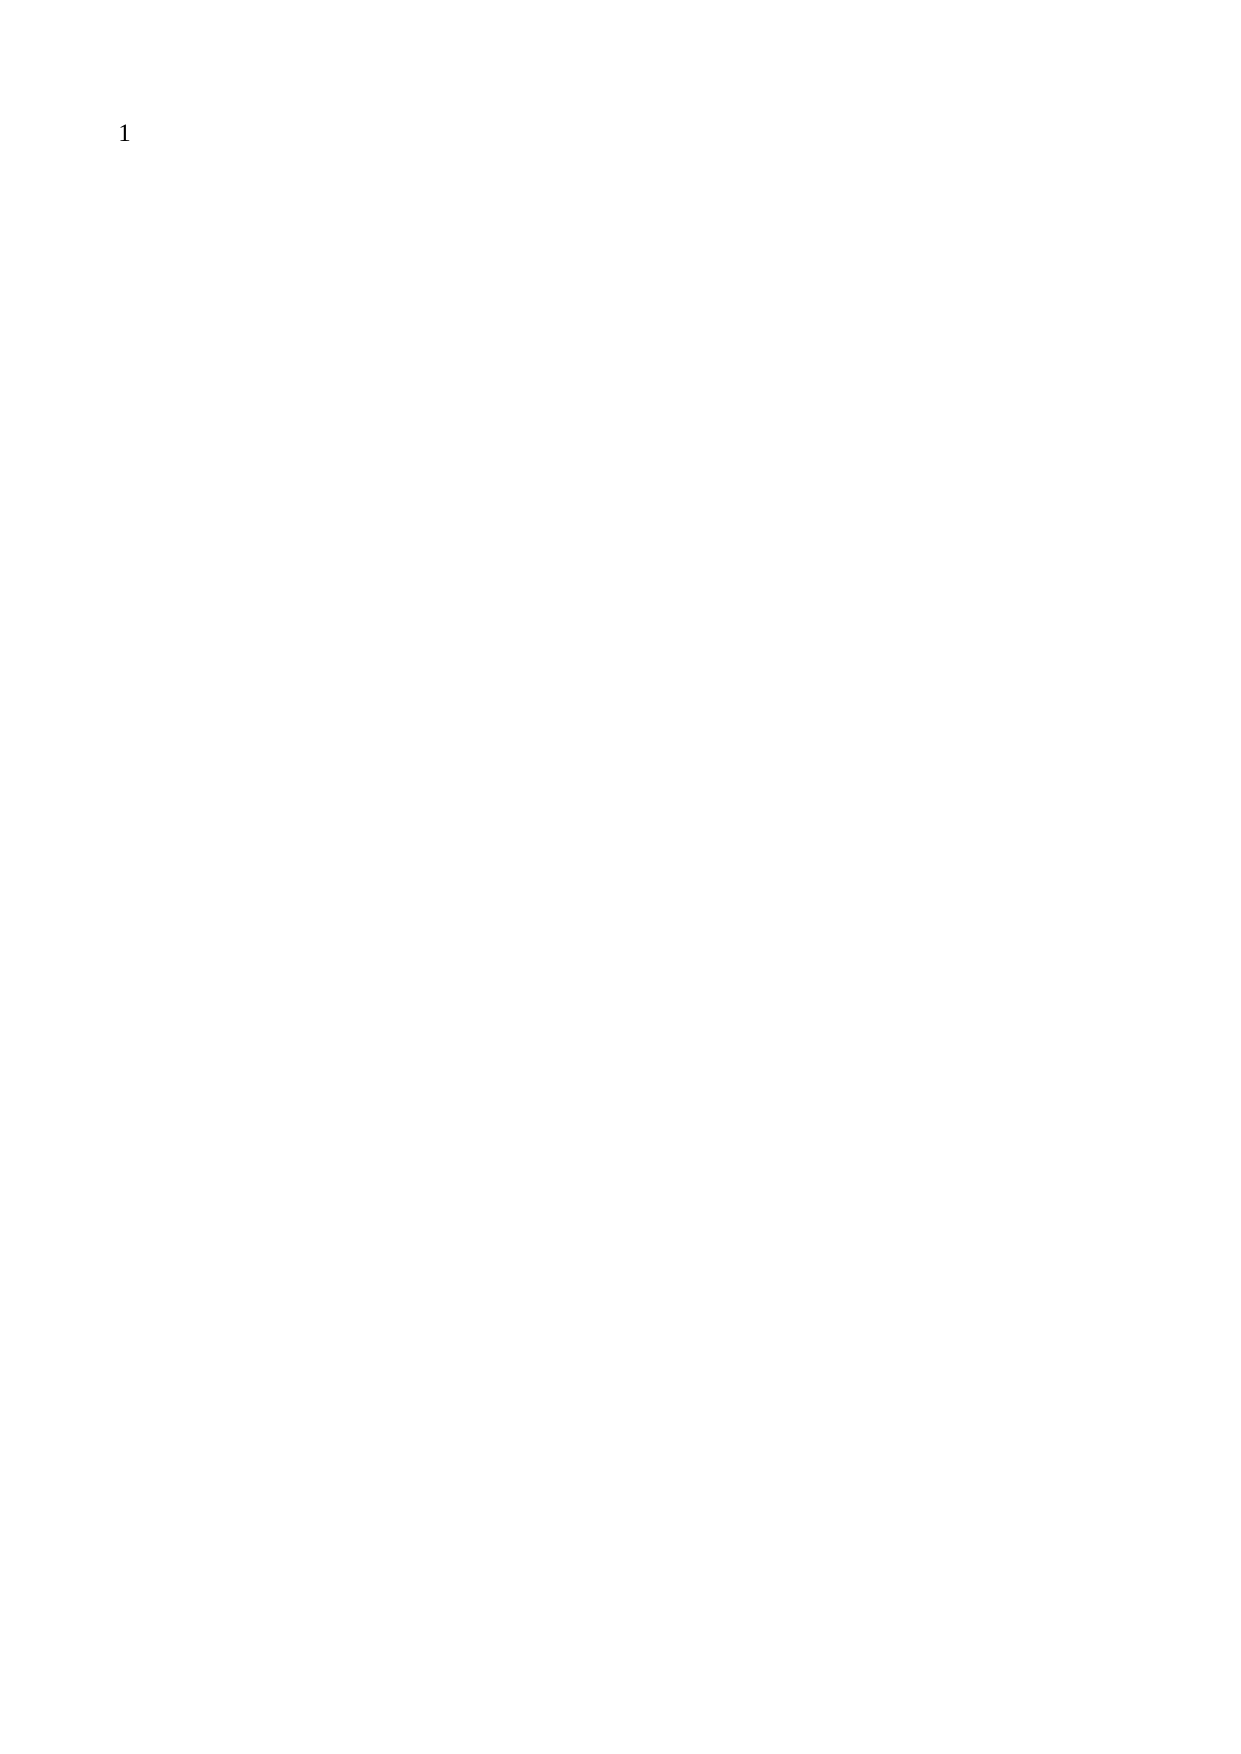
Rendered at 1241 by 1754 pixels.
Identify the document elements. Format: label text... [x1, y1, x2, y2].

text 1 [118, 118, 1122, 147]
